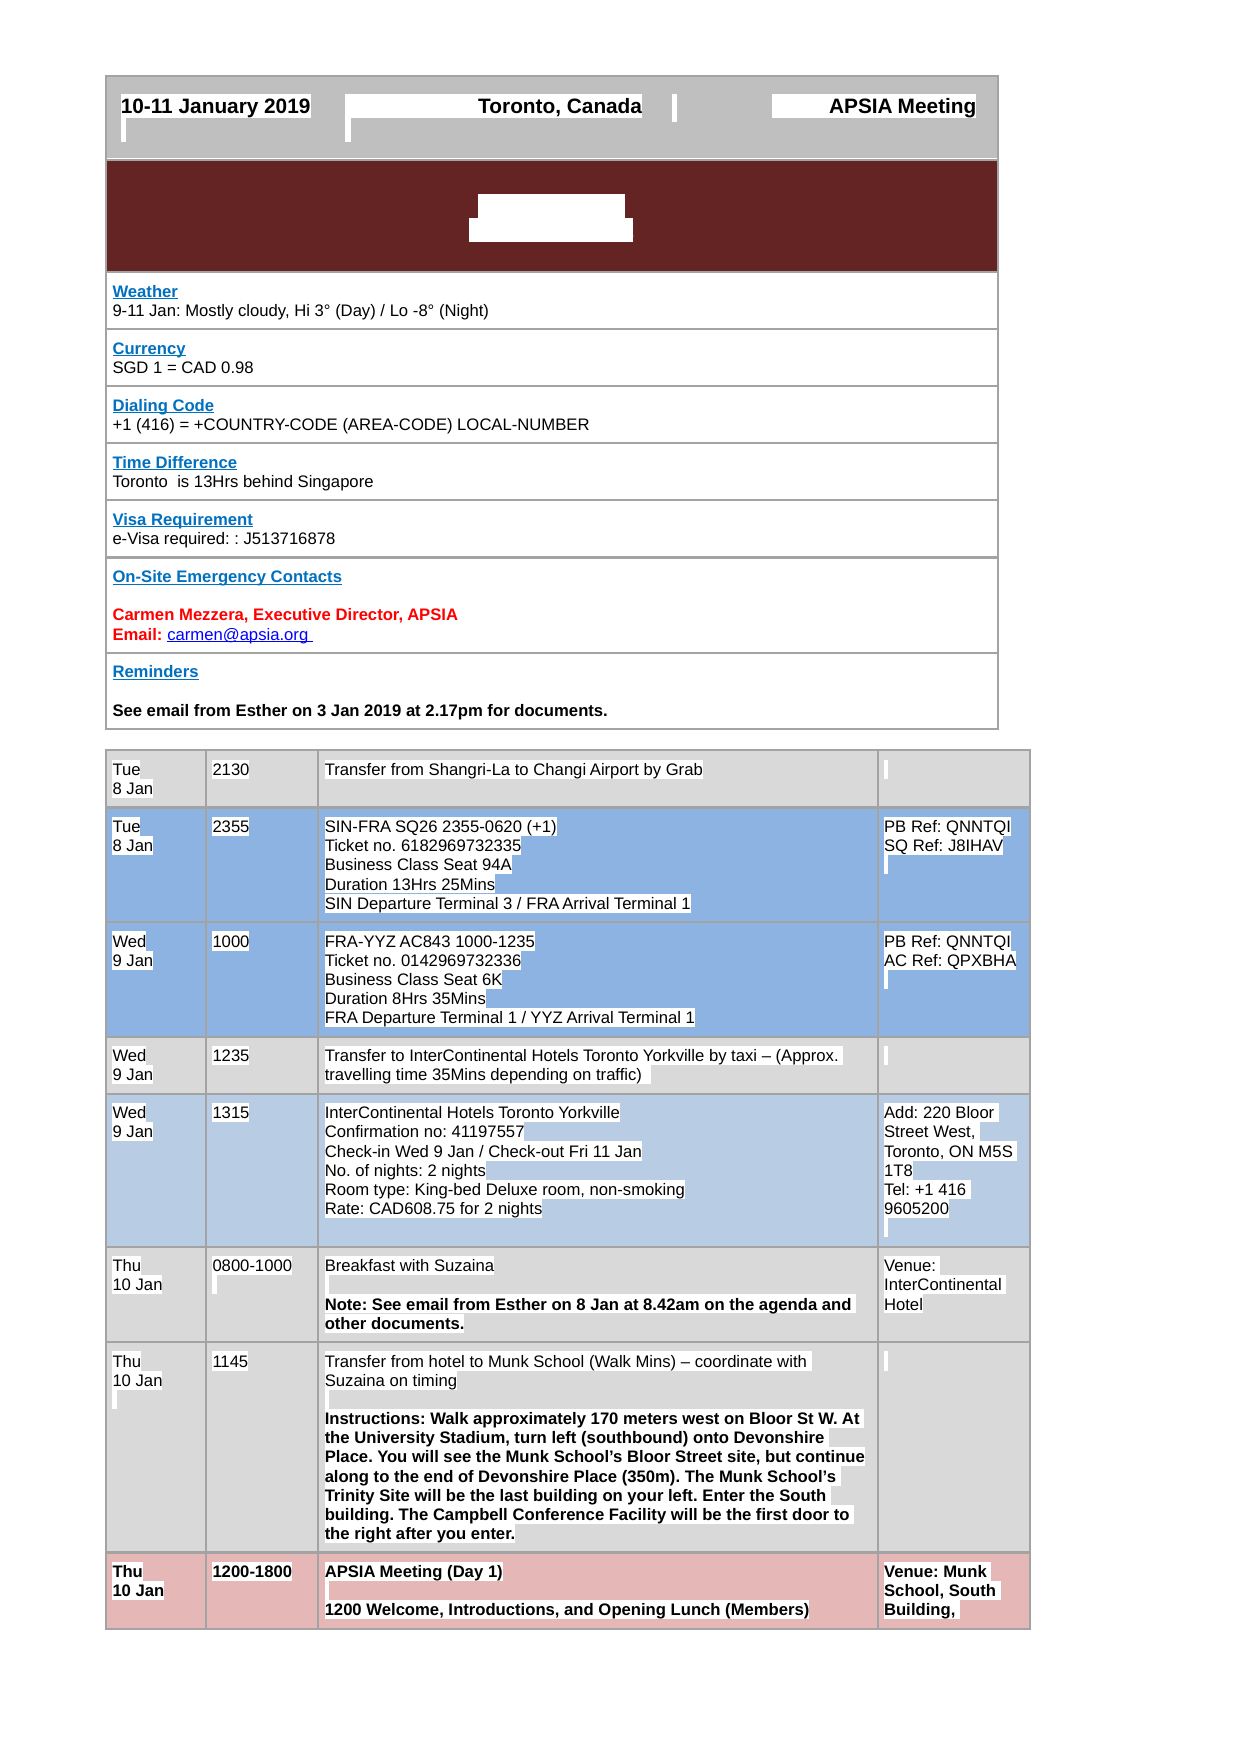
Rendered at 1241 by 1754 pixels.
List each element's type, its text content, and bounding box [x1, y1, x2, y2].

table_cell [879, 1038, 1029, 1093]
table_cell 1145 [207, 1343, 317, 1551]
table_cell Thu 10 Jan [107, 1554, 205, 1628]
table_cell Thu 10 Jan [107, 1343, 205, 1551]
table_header Tue 8 Jan [107, 751, 205, 806]
table_cell APSIA Meeting (Day 1) 1200 Welcome, Introductions, and Opening Lunch (Members) [319, 1554, 877, 1628]
table_cell 1000 [207, 923, 317, 1036]
table_header APSIA Meeting [764, 85, 985, 150]
table_cell Venue: InterContinental Hotel [879, 1248, 1029, 1341]
table_cell [107, 77, 997, 158]
table_cell Transfer to InterContinental Hotels Toronto Yorkville by taxi – (Approx. travelling time 35Mins depending on traffic) [319, 1038, 877, 1093]
table_cell 1200-1800 [207, 1554, 317, 1628]
table_header Transfer from Shangri-La to Changi Airport by Grab [319, 751, 877, 806]
table_cell PB Ref: QNNTQI AC Ref: QPXBHA [879, 923, 1029, 1036]
table_header Toronto, Canada [337, 85, 664, 150]
table_cell 1315 [207, 1095, 317, 1246]
table_cell Breakfast with Suzaina Note: See email from Esther on 8 Jan at 8.42am on the agenda and other documents. [319, 1248, 877, 1341]
table_cell PB Ref: QNNTQI SQ Ref: J8IHAV [879, 809, 1029, 921]
table_cell Wed 9 Jan [107, 923, 205, 1036]
table_cell Visa Requirement e-Visa required: : J513716878 [107, 501, 997, 556]
table_cell Add: 220 Bloor Street West, Toronto, ON M5S 1T8 Tel: +1 416 9605200 [879, 1095, 1029, 1246]
table_cell Dialing Code +1 (416) = +COUNTRY-CODE (AREA-CODE) LOCAL-NUMBER [107, 387, 997, 442]
table_cell 0800-1000 [207, 1248, 317, 1341]
table_header [879, 751, 1029, 806]
table_header [664, 85, 764, 150]
table_cell Wed 9 Jan [107, 1038, 205, 1093]
table_cell Thu 10 Jan [107, 1248, 205, 1341]
table_header 10-11 January 2019 [112, 85, 337, 150]
table_cell APSIA Meeting Toronto, Canada [107, 161, 997, 271]
table_cell Wed 9 Jan [107, 1095, 205, 1246]
table_cell On-Site Emergency Contacts Carmen Mezzera, Executive Director, APSIA Email: carmen@apsia.org [107, 559, 997, 652]
table_cell Transfer from hotel to Munk School (Walk Mins) – coordinate with Suzaina on timing Instructions: Walk approximately 170 meters west on Bloor St W. At the University Stadium, turn left (southbound) onto Devonshire Place. You will see the Munk School’s Bloor Street site, but continue along to the end of Devonshire Place (350m). The Munk School’s Trinity Site will be the last building on your left. Enter the South building. The Campbell Conference Facility will be the first door to the right after you enter. [319, 1343, 877, 1551]
table_cell Time Difference Toronto is 13Hrs behind Singapore [107, 444, 997, 499]
table_cell Reminders See email from Esther on 3 Jan 2019 at 2.17pm for documents. [107, 654, 997, 728]
table_cell 2355 [207, 809, 317, 921]
table_cell Weather 9-11 Jan: Mostly cloudy, Hi 3° (Day) / Lo -8° (Night) [107, 273, 997, 328]
table_cell FRA-YYZ AC843 1000-1235 Ticket no. 0142969732336 Business Class Seat 6K Duration 8Hrs 35Mins FRA Departure Terminal 1 / YYZ Arrival Terminal 1 [319, 923, 877, 1036]
table_cell SIN-FRA SQ26 2355-0620 (+1) Ticket no. 6182969732335 Business Class Seat 94A Duration 13Hrs 25Mins SIN Departure Terminal 3 / FRA Arrival Terminal 1 [319, 809, 877, 921]
table_header 2130 [207, 751, 317, 806]
table_cell 1235 [207, 1038, 317, 1093]
table_cell [879, 1343, 1029, 1551]
table_cell InterContinental Hotels Toronto Yorkville Confirmation no: 41197557 Check-in Wed 9 Jan / Check-out Fri 11 Jan No. of nights: 2 nights Room type: King-bed Deluxe room, non-smoking Rate: CAD608.75 for 2 nights [319, 1095, 877, 1246]
table_cell Tue 8 Jan [107, 809, 205, 921]
table_cell Venue: Munk School, South Building, [879, 1554, 1029, 1628]
table_cell Currency SGD 1 = CAD 0.98 [107, 330, 997, 385]
